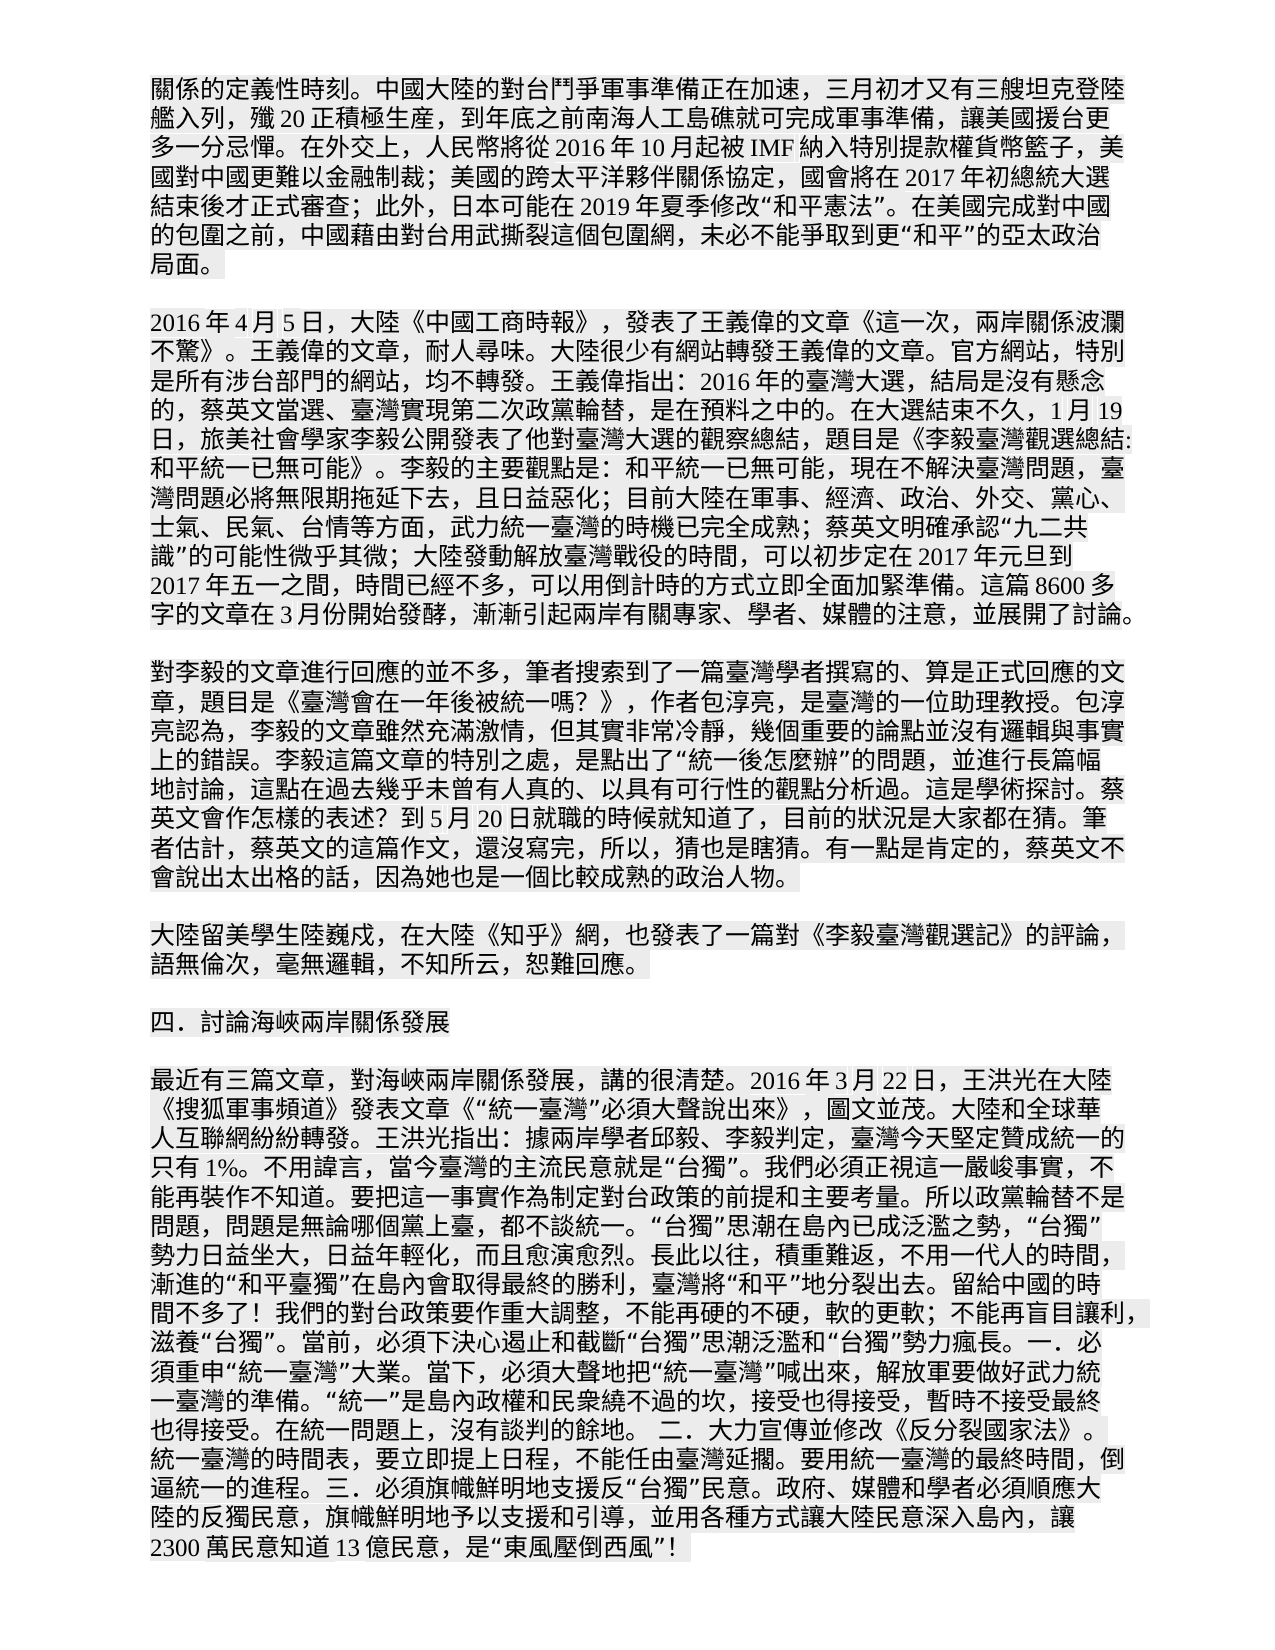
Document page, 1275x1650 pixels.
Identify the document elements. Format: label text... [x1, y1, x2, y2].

text 文末是李毅先生透過 email 傳來的一篇文章。我曾搞笑式地批評過他的上一篇文章，還因此搭了一座 "兩岸比武擂台"。李先生上一篇跟這一篇基本上是一個意思，也就是主張儘速武力統一台灣。我相信以台灣人對於現實事務的冷感 (台灣人表面上對於統獨好像很激情，特別是選舉時，但骨子裏其實對其真實血肉之嚴肅性並不感興趣)，應該沒有幾個人會像我這樣，逐字把它讀完。但我奉勸各位不妨還是把它讀一讀，因為我相信它即便在你看來如此荒謬無理，依然代表著島內外許多人的真實心聲。 島外的人理解台灣往往與事實有很大的落差，就如同台灣人對於島外的世界往往也一無所知或多所扭曲與誤解一般。當然，後者 (即台灣人) 是根本連想去理解島外世界的一絲念頭也沒有；如果有的話，理應沒有人能忍受台灣這樣一種低能反智低級猥瑣到極點的所謂 "新聞報導"。但是，大陸可不一樣喔，不管官方或民間，大陸基本上是很徹底務實的，不像台灣人整天浸泡在永無止境的選舉口水與無聊八卦中；談起統獨，不痛不癢，充滿口水歡樂，好好玩哦，彷彿這東西就只是在網路上或電視上灑灑口水，弄個什麼網軍，搞些損人的修辭或什麼 kuso，造個勢，然後就完事了似的。 至於台灣這些所謂台獨政治人物，事實上也沒有一個當真。基本上，你還是把他們看成藝人或看成奸商騙徒，也許才比較貼近事實。你看，比方說綠委陳亭妃，為了爭奪黨內提名台南市長候選人資格，為了討好選民，最近竟然在立法院公然指責相關部會首長與軍方將領說，國軍的訓練怎麼可以讓軍人流鼻血在地上爬呢，害人家白嫩嫩的小手手小腿腿都磨破皮了啦，這樣倫家的把拔馬麻們看了會心疼的，以後誰還敢讓小孩子去當兵啊？！ 由此你就可以知道，這些人，你不要看他整天喊台獨建國喊得好像很勇敢，喊得震天價響，那只是一種騙術，一種演戲，藉以騙取選票，如此而已。就我三十幾年來的認識與理解，真正嚴肅的台獨人士，恐怕數不滿一個巴掌，絕大多數都只是一種選舉詐術，完全不能當真，比放屁還更加不真實。至於一般人當然更是如此。請你告訴我，台灣人那麼自私，那麼溫吞，跡近窩囊，那麼擅於為個人前途精打細算，幾個人會想命喪沙場？就如當初日本統治者後藤新平對於台灣人之民族性的評語：怕死、愛錢，虛榮愛面子 (亦即喜歡當官、喜歡光宗耀祖、高人一等)。我只是想說，台灣人對於統獨其實是缺乏任何深思熟慮與真實信念的，而且充滿操控性。特別是選舉旺季一到，綠油油的政治人物或主流媒體一炒作，大家就沸騰了，就跟煮開水一樣，說沸騰就沸騰；但是，過不了一會兒，開水就涼了，涼到彷彿根本就沒有這回事似的。 當然，長久以來的媒體與教材洗腦，台灣人確實普遍對於大陸人充滿厭惡與不屑，但這樣一種族群挑撥下的情緒性認知，事實上完全不能和台獨信念畫上等號，也無法從中做出任何必然的推論。台灣人性格投機且一窩蜂，熱衷於流行事物；當主流之風吹向東，大家就趕緊一窩蜂往東靠；吹向南，大夥就又一窩蜂往南擠，他實際上完全缺乏對於兩岸關係或統獨立場的任何真實信念。 也因此，如果所謂 "和平統一已無可能"、"必須儘速武力解放台灣" 的論調是基於這樣一種 "台灣人幾乎全是台獨份子且無改變之可能" 的立論基礎，那麼，這樣一種結論是大有問題的。這樣一種認知基礎 (亦即認為台灣人彷彿個個是堅定的台獨份子或什麼 "天然獨")，在我看來，跡近幻想，絕非事實。台灣人沒有那麼 "務實" 與 "熱血" 啦，在這方面，他是活在夢裏頭的，每天隨著主流媒體及政治人物一下沸騰，一下高潮，玩得好開心，全然不知真實血肉為何物。事實上，你也很難說這樣一種政治操控下的表面現象是一種具有現實意義的信念或立場。 李毅教授鼓吹立即武統，他要鼓吹什麼，我沒辦法管得著他，但從他前後兩篇文章的各種有關武統之後的所謂善後問題，你很清楚就可以看見裏頭的虛妄成份，事實上跟科幻小說差不多了，比方說什麼移民幾千萬人來台灣，或什麼創立幾個將會蒸蒸日上的中國黨之類。當然，武力強大者自信只要武力夠強，想幹什麼就能幹什麼，而且往往都能如其所願。美國不就是一個最好的例子嗎？再怎麼荒唐可鄙乃至血腥殘酷泯滅人性的事，他照樣都能幹得出來，並且一一得逞，然後留下一大堆宛若人間煉獄般的爛攤子。難道祖國也打算這樣對付所謂同胞？明明是現實上不可行、不應該的、肯定會留下無數恐怖後遺症的作法，卻偏要把這樣一些幻想與妄念藉由壓倒性的武力付諸實現，這是一種理性的作法嗎？憑什麼說它會導向一個結果良善的終極和平，而不是導向一種永無止境的紛亂與衝突？ 姑且不說所謂武統在本質上的荒謬與造孽，就算光以成敗論是非，這樣一種橫柴入灶的作法，事實上對誰都沒有好處；恐怕只會對美國有好處而已，至少美國人絕不會有任何損失，卻能坐看兩岸兄弟相殘，見縫插針，擴大衝突，鼓吹暴動反抗或各種恐怖攻擊，進而坐收更多漁翁之利。我若是一個壞心眼的美國總統，我會巴不得大陸趕緊血洗台灣，而美國至少在這過去半個多世紀來，從來就沒有一位領導人不是秉持著這樣一種極其邪惡的興風作浪念頭。 接下來，我要對台灣社會說的是：統獨不是網路遊戲，不是選舉口水。不管統或獨，它都得付出重大代價。特別是台獨，後果將會是災難性與毀滅性的。我知道綠營那些人渣混蛋們肯定會說："咱勇敢的台灣人不是讓人嚇大的！不要以此來威脅我們台灣人！" 但我不是威脅，而僅僅只是陳述任何一個嚴肅的觀察者應該都能認知到的一個基本現實。 現實是這樣一種東西：我們當然可以儘情渴望，用力幻想各種美妙的理想，但是，現實卻往往不會照著我們所幻想的方向走。現實就像一座山，你很難叫一座大山來依你的腳步，你只能依著既有的山路走，儘可能地迴避路途中的各種危險。你當然也可以歷經艱難地鑿出屬於自己的一條路，但你不可能什麼代價也不用付出，那是政客人渣們欺騙你的說詞，你可千萬別當真。當災難一來，我敢保證，這些檯面人物，這些 "勇敢的台灣人"，會溜得比誰都快，立場將會轉彎得比誰都還迅速。 將近三十年前，我公開主張台獨，為此付出家破人亡的慘痛代價。二十年前，來到海外之後，看見了世界，看清楚了很多事，我轉而支持統一，但我之所以不願鼓吹統獨是因為，我相信：任何一種信念或主張，最好是每個人都應該透過自己的大腦和眼睛去觀察，去深思熟慮，進而得出屬於自己的結論，而不是直接以他人的觀察與經驗做為結論。我一直盡力避免對任何一個人產生這樣一種所謂影響力。我想做的只是提出 "或許" 比較接近真實的描述，供各位判斷。 就好比說，我知道哪些人是一心只想撈取個人權位、美名與私利的騙子、歹徒與人渣，因為我認識這些人或這一類人幾十年了。但是，大家卻把他們當成神，當成什麼民主人士、民族英雄，我還能說什麼呢？再比方說，我看到前方是個懸崖，至於你是否依然還是要往前走，以身試崖，基本上我是沒有意見的。雖然沒意見，但難免感到可悲，因為有些東西是如此顯而易見，它並不是什麼個人見解，而是鋼鐵般的事實，為何眾人卻看不見呢？ 我不是一個信口開河的人，我向來相信一件事："知十說其一"。我也許知道十，但我僅說其一，這會使得我比較不容易讓一己偏見或獨斷資訊所誤導。我當然不是說我不會犯錯。在公眾事務上，我犯的錯可多了。比方說，我曾經和那個綠油油的勢力是所謂 "同志"，跟他們一起做了很多我曾經以為是正確的事；我還參與創立了這個不惜危害台灣社會以謀取私人利益的綠油油政黨。但是，基本上，我已經盡一切可能和努力，讓自己盡量減少犯錯。也許知其十僅說其一還不夠嚴謹，應該知其百而僅說其一才對。 自從歐巴馬上台以來，我平常細究外界各種訊息的主要觀察重點之一就是美國的所謂重返亞太政策。講這樣比較好聽，事實上就是準備在亞洲挑起戰爭；而我也的確觀察到這樣一種明顯跡象。如果你問我，何時會發生第三次世界大戰？如果你願意聽我一席真心話，我會跟你說，第三次世界大戰不是何時發生，而是已經發生，難道你真的一點都看不出來以中、美兩國為首的各國勢力，每天都在為戰爭柴火密集做準備，就只看誰開那第一槍而已，而烽火戰場離我們不遠，事實上它就在我們家門口。如果你覺得這是危言聳聽，我也沒辦法。但我至少在這過去十年來的無數觀察與閱讀，恰恰就是得到這樣一種結論。當然，我希望我錯得離譜，因為我們每個人恐怕都付不起戰爭的代價。 台灣人談事情常有這樣一種邏輯就是：人們應依其主張而行事。比方說，反對死刑者，人們就會罵他說，如果歹徒來殺你全家，看你還反不反對死刑；或是乾脆呼籲大家趕緊來傷害反對死刑者，讓他們知道他們的想法有多荒謬。依照這樣一種台式思維邏輯，那麼，台海若有因台獨而起的戰事，我們是不是應該優先徵調那些支持綠營、支持台獨建國的人士上戰場才對。 今天，如果你只是決定自己今天晚上要去哪吃飯，看是要吃魯肉飯還是義大利麵都行，那是你的自由；吃得好或壞，你得一己承擔，各人造業各人擔。但是，在公眾事務上卻非如此。任何一個荒唐主張與決定，因之所產生的一切重大後果，卻是由所有人來承擔。如果有人真的那麼勇敢，真的那麼願意為所謂神聖的台獨建國效命，那麼，這份為國捐軀的榮耀與神聖使命，理當優先由他們來享用才對。 我並不是說我們應該屈服於武力威脅而放棄一切信念，我只是說，任何信念都得賦予它應有的真實血肉，而不是永遠都只是關起門來自欺欺人。世界與現實，並不會因為有人拒絕認知它而失去它應有的現實意義以及應有的血肉本質。三十年前，當我走上群眾講台喊出台獨，我就知道我將會有什麼可悲的下場。三十年前，當我決定參與 "反戒嚴抗蔣家" 的 "519綠色行動"，我知道我得在出門抗爭前寫下遺書，因為我知道我很可能一去不回，我知道這一切都不是兒戲。我從來都不是一個會屈服於生命與暴力威脅的人，自然也不會希望人們輕易地在暴力面前低頭。重點是：你真的想清楚這一切了嗎？你真的知道自己在幹什麼嗎？你真的願意為某個信念付出慘烈代價嗎？如果這一切都是肯定的。那麼，暴力有什麼可怕的呢？ 今天，假若你的家人或你的小孩，面臨一種抉擇，事關重大，事關毀滅，難道你不會想提醒他："你真的想清楚了嗎？這真的就是你要的嗎？你真的願意為它付出重大代價嗎？" 還是你反而會跟他說："免驚啦！衝啊！怕啥曉！咱攏係勇敢的台灣人啦！" 鼓勵他不用深思熟慮就直接跟他拼了？然後卻攻擊那些提出示警或請他三思的人，說他們是台奸，為敵人說話，恐嚇咱台灣人。 所羅門王剛當王時才二十歲，很擔心自己見識淺薄。有一天，上帝來到他的夢裏頭說："你有什麼渴求嗎？" 所羅門王說："請賜給我智慧吧。" 有一天，兩位婦女爭奪一名嬰兒，爭執了老半天，各有說法，難以判斷。所羅門王就說："不用爭了啦。來人啊！西瓜刀拿來！把嬰兒切成兩半，一人一半最公平。" 其中一位婦女一聽，嚇壞了，趕緊說："大王且慢，嬰兒就送給對方好了，我不要了，大王您別切他。" 另一位婦女卻說："大王真是英明啊，一人一半確實最公平。" 你想，哪一位會比較像是嬰兒真正的母親？ 為了方便大家閱讀，我把李先生的 "荒謬" 文章給編排了一下，全文一字不漏張貼如下。很多荒謬的想法，並不會因其荒謬而不去實行。就如同我覺得會去支持綠營的人，腦子應該是進水了，腦袋液化了吧，否則怎麼會有人去支持一個存心以欺騙謀取私人利益的詐騙集團？太荒謬了！但是，荒謬之事卻往往反而盛行於世。所以，不要輕視或小看任何一種在你看來也許很荒謬的想法或主張，特別是那些有可能形成主流的人事物，一旦成為主流，再怎麼荒謬都還是會發生。侵略伊拉克夠荒唐了吧？推翻利比亞夠惡劣了吧？以民主之名毀滅敘利亞夠卑鄙血腥了吧？但它們仍然一個接一個不斷發生。 台灣人要獨要統，我沒意見。我有意見的是：不管統或獨，每個人最好對它嚴肅以待，深思熟慮，不要讓自己的生命與身家財產成為騙徒歹徒或好戰份子的祭品。這話並不必然隱含著 "統一" 的結論，而僅僅表明：一個嚴肅的事情，不會因為你把它娛樂化或低能化，進而就能使之成為一種低級娛樂而失去它應有的嚴肅性。 很多台灣人常喜歡強調所謂 "維持現狀"，問題是，天底下有哪一種國內外局勢是有所謂 "現狀" 可以永無止境地 "維持" 下去的？就連每一個人的今日容顏尚且老於昨日，何況千變萬化的複雜國際局勢，哪來現狀可以維持？事實上，時間的拖延，只會使台灣自身的籌碼與發言權越來越少，少到所剩無幾。現在談兩岸和平協議尚有籌碼可談，還能儘可能地保有兩岸之間往後各自深切發展與交流的更多時間與空間，一旦是被強迫統一，便只能宰割由人。但是，綠營及其一票同路人，為了權位，為了選舉，卻把這樣一種簽署兩岸和平協議的提議給妖魔化成所謂通敵之陰謀。 事實上，我也不是真的主張統一。如果站在台灣人 "自身" 的利益上來看，那麼，遠離中美兩大國的角力與鬥爭，保持某種實質意義上的長遠中立，恐怕會是一個更好的選擇。問題是，這樣一個選項是否存在於現實之中？我想還是有的。一中架構下的兩岸和平協議就保有這樣的可能性。台灣人長年當美國人的狗，完全沒有尊嚴可言，遑論什麼主權，但台灣人卻當狗當得很開心，實在想不通一中架構下的各自發展與交流，為何卻成為洪水猛獸而不堪聞問？ 不過，這些都不是我想講的。這種一己之見無須多說，我想說的仍然只是一些問句："這真的就是你所要的所謂理想？" "這真的是你深思熟慮的結果?" "你真的願意為它付出慘烈代價?" 如果答案是肯定的，那麼，我將無話可說。我害怕的從來都不是武力與血腥，而是無知與愚昧所鑄下的長遠痛苦後果，這話當然得奉送給兩岸各自的所謂愛國人士。因義而死是美麗的，正直的，但是因為愚蠢與無知而死，不管是死自己或死別人，卻是如此荒唐而可悲。 陳真 2016. 05. 18. ================ 芝加哥2016年海峽兩岸關係發展座談會 2016年5月15日中午12點 518 W Crossroads Pkwy Bolingbrook, IL 60440 李毅再論和平統一已無可能 尊敬的多位前輩僑領，尊敬的李紅衛會長，尊敬的徐泰生前輩，尊敬的各位來賓，您好！ 再有五天，蔡英文就要在臺灣上臺執政了。感謝會議給我機會，分享一下我的研究成果。我的觀點只代表我個人，不代表大陸任何軍公教單位，與大陸任何軍公教單位完全無關。我的近十萬字的實地調查field study 研究報告research report《李毅臺灣觀選記》，廣為流傳。海峽兩岸都有學者寫文章評論我這個研究報告。今天，在這裏，第一，簡要敍述一下“和平統一已無可能”的基本邏輯。第二，簡要回應一下兩岸學者評論我這個研究報告的文章。第三，根據會議的要求，“討論海峽兩岸關係發展”。第四，根據會議的要求，“提建議、獻計策”。為了便於閱讀，把第四部分提前放在卷首。 一．提建議 獻計策 我沒有新的建議。這裏簡單羅列一下，我在《李毅臺灣觀選總結：和平統一 已無可能》中，對戰爭與和平的戰略建議。台獨勢力在臺灣迅速坐大，統一勢力在臺灣迅速消亡，和平統一，已無可能。現在不解決臺灣問題，臺灣問題必將無限期拖延下去，且日益惡化。當斷不斷，貽害子孫，貽害無窮，長痛不如短痛。該出手時要出手，狹路相逢勇者勝。 第一，儘快武力統一臺灣，按照王洪光《大陸如何在戰爭中統一臺灣》的描述，殺雞用牛刀，使用盡可能大的兵力與火力，速戰速決。 第二，在動手之前，中央對台辦政黨局，儘快籌組臺灣三個新的愛國政黨：中國國民黨，中國民主進步黨，中國青年黨，準備在大軍上島後，適時恢復五級選舉，民主選舉臺灣省長、臺灣省議會，等五級官員。 第三，中央對台辦研究局，儘快修改臺灣大中小學教材，撥亂反正，堅決刪除一切去中國化、兩國論、一邊一國論、仇中反中、鼓吹台獨、反對統一的內容，恢復臺灣省是中國的一個省、要做堂堂正正的中國人、台獨是漢奸的教材內容，準備在大軍上島後，立即頒行新教材。 第四，中央對台辦法規局，儘快全面修訂臺灣現行所有法律，特別是經濟法規與行政法規，把中華民國某某法，改為中國臺灣省某某法，大軍上島後，立即頒行。 第五，中央對台辦交流局，儘快擬定寫明大軍上島的《兩岸和平協定》，在開戰前要求臺灣當局簽署，大兵壓境，兵臨城下，以武力為後盾，爭取實現解放大軍和平登上臺灣島。 第六，出於底線思維，準備最多移民臺灣2500萬人。大軍速戰速決上島後，如果經濟能夠迅速恢復，五級選舉能夠迅速恢復，社會能夠很快安定下來，可以不考慮大規模移民。如果台獨頑固分子，執迷不悟，繼續搗亂，破壞社會穩定，就立即大規模移民。臺灣17個縣市，哪里不安定，就往哪里移民，哪里越不安定，就往哪里多移民，如果全台不安定，就最多移民2500萬。 如果出於某種難以理解的原因，近期不出兵，那麼，和平對台工作的總戰略就是：破壞台獨勢力，保護統一火種。 第一，鑒於臺灣將由主張台獨的政黨和領袖長期執政，九二共識不復存在，大陸立即解散海協會，取消國台辦的名義，改用中共中央對台辦的名義，進行對台工作。用政黨關係大張旗鼓開展各項對台工作。政黨關係也屬於民間關係，不受任何法律規範，比如WTO的法律，等等。 第二，中共中央對台辦，要求臺灣當局，立即恢復國統會，立即恢復《國統綱領》。鑒於大陸海協會已經解散，大陸海協會與臺灣海基會這兩個民間團體簽署的23項協定，就不存在了，為了挽救兩岸關係，中共中央對台辦要求立即與臺灣國統會重新簽署這23項協定。 第三，鑒於臺灣當局拒絕恢復國統會，為了挽救兩岸關係，在臺灣當局恢復國統會之前，中共中央對台辦暫時與黃復興党部重新簽署這23項協定。由黃復興黨部的總部與其在全臺灣的分部，在全臺灣暫時代理現在臺灣海基會的工作。政黨對政黨，民間對民間。由黃復興黨部代行海基會的工作，將對臺灣朝野的台獨勢力，産生極大的破壞作用、分化作用、瓦解作用，將使全臺灣朝野台獨勢力寢食難安、如坐針氈、像熱鍋上的螞蟻、惶惶不可終日。同時極大地支援臺灣行將滅亡的統一火種。 第四，大陸現有幾萬家台商。大陸和臺灣現在每年有1200億美元的生意，臺灣到大陸800億美元，大陸到臺灣400億美元。絕不允許台獨勢力、台獨分子再沾手一分錢。對大陸台商，抓大放小，從最大的五家台商、十家台商、五十家台商、一百家台商做起，要求它們在臺灣三大報紙之一刊登顯著廣告：“大陸與臺灣均是中國的領土，促成國家的統一，應是中國人共同的責任”。任何公司，任何台商，要想沾手這每年1200億美元的生意，都要查一查，中共對台辦自己查也行，委託黃復興党部查也行，看看與台獨勢力有沒有密切關係。如果本人是台獨分子，沒門。如果三族之內有台獨頭面人物，必須去給這個頭面人物做工作，要這個頭面人物公開支援統一，或宣佈與這個頭面人物脫離親屬關係。總之，在大陸賺人民幣，在臺灣支援台獨，這種事情，一分錢也不能再發生了。 經過努力工作，五年之後，黃復興黨部，或許可以從9萬人恢復到90萬人，十年之後，或許可以恢復到200萬人。但是，上述這些工作，無論做得多麼好，無論做多少年，都不能導致和平統一。最後還是要武力統一。總之，從今往後，武力統一之外的和平對台工作，又難吃，又難看，浪費大量人力、物力、財力，費力不討好，事倍功半。還是不如現在就打過去算了。 二．“和平統一已無可能”的基本邏輯 我的實地調查field study研究報告research report《李毅臺灣觀選記》，近十萬字，分為11篇，大陸和全球很多中文網站全文轉發，查閱率動輒十數萬。略為遺憾的是，多數讀者，不看前10篇，直接看第11篇《李毅臺灣觀選總結：和平統一 已無可能》。其實，這個總結，是從前10篇研究報告中推導出來的，讀者如果看一下前10篇研究報告，或許自己也能從中推導出來“和平統一已無可能”這個結論。 “和平統一已無可能”這個結論，是用社會學方法推導出來的。主要變數variable，主要資料data，就是臺灣的大中小學教材。二十多年來，不論國際政經形勢如果變化，不論大陸經濟勢力、軍事實力如何壯大，不論島內是李登輝執政、陳水扁執政、還是馬英九執政，島內反對統一、支援台獨的比例穩步上升，支援統一的比例穩步下降，為什麼？因為，1994年以來，李登輝、陳水扁、蔡英文，成功修改了臺灣的大中小學教材。在新教材中強力灌輸去中國化、兩國論、一邊一國論、仇中反中、鼓吹台獨、反對統一。取得了圓滿的成功。現在，臺灣40歲以下的人，都是這種教材教育出來的。所以，現在臺灣40歲以下的人，反對統一、堅持台獨的程度，比民進黨更激烈、更堅定。所以，今天，臺灣擁護現在統一的人，不到1%。五年以後，45歲以下的人，都是這種教材教出來的。十年以後，50歲以下的人，都是這種教材教出來的。二十年以後，60歲以下的人，都是這種教材教出來的。反對統一的人，只會越來越多。擁護統一的人，只會越來越少。時間，在蔡英文一邊。台海形勢，十分險惡，和平統一，已無可能。 這個險惡的台海形勢，我們大陸人在美國感受得非常直觀。1996年，二十年前，在美國遇到40歲以下的臺灣人，十個人裏面，有七個認為自己也是中國人。2006年，十年前，在美國遇到40歲以下的臺灣人，頂多有三個承認自己也是中國人。2016年，在美國遇到40歲以下的臺灣人，百分之百，自己首先聲明：我是臺灣人，我不是中國人。你如果多問一句：你是臺灣人，同時也算中國人吧？馬上就會吵起來，說不定會打起來。 和平統一，已無可能，因為，修改教材，已無可能。未來和平統一的唯一可能性在於，很多年之後，在臺灣出現一個領袖，能夠全面修改臺灣的大中小學教科書，把去中國化、兩國論、一邊一國論、仇中反中、鼓吹台獨、反對統一的內容全部去掉，恢復臺灣省是中國的一個省、要做堂堂正正的中國人、台獨是漢奸的教材內容，然後保證這種教材在臺灣使用二、三十年，培養出來新一代反對台獨的有中國意識的中國人，然後實現兩岸和平統一。現在看來，這種可能性是白日做夢、癡人說夢、天方夜譚。台獨勢力絕不會允許出現這種前景，美日也絕不會允許出現這種前景。最重要的是，大陸根本沒有任何方式方法可以促成或導致這種前景的出現。 上述研究能否成立，還請海內外台海問題專家指教。如果，“和平統一已無可能”這個研究結果是成立的，那麼，自然而然，大陸，要麼放棄中國統一，要麼就只能武力統一，或積極準備武力統一。早在一年前，大陸《環球時報》發表的王洪光《大陸如何在戰爭中統一臺灣》一文，就全面論述了，大陸現在完全有能力，隨時在戰爭中統一臺灣。既然在軍事上已經完全具備了統一臺灣的能力，那現在還等什麼？ 三．回應兩岸學者評論我的文章 對於我這個研究報告，兩岸學者發表了一些評論文章，我對所有評論文章及其作者表示衷心的感謝。2016年3月10日，臺灣《中國時報》發表了邱文秀的文章《兩岸和平統一無望？陸學者文章引激辯》。邱文秀這篇文章在大陸和全球華人互聯網廣為流傳。邱文秀的文章，短小精悍，言簡意賅，全面介紹了《李毅臺灣觀選總結：和平統一 已無可能》的主幹觀點，並附上我這篇研究報告的全文。 2016年3月11日，臺灣《中國時報》發表了張亞中的文章《當大陸對和平統一絕望》。張亞中這篇文章在大陸和全球華人互聯網廣為流傳。大陸官方網站轉發了這篇文章。張亞中的文章，高屋建瓴，帶有德國哲學的思辨性。張亞中指出：這些日子，大陸的知識界廣泛在傳李毅的文章《和平統一已無可能》。從李登輝開始，到民進黨執政期間，“離者”的聲音愈來愈大，除了陳水扁在任內少數幾年因為要掩飾貪腐而選擇暴衝以外，他們絕大多數時間是主張“和”，但是在“離”的“去中國化”政治、社會、文化的動作上卻從來沒有停止。不僅是民進黨歷次的相關決議文都是以“臺灣主權獨立”為基礎，在歷史教科書上也是絕不放鬆，更惡劣者，不惜用親日本殖民行為來做為去中國化的工具。當大陸人看到兩岸認同快速斷裂，以及徹底看穿民進黨的“隱離揚和”策略時，“晚打不如早打”的“武統”言論必會慢慢上揚。李毅的文章只是一個起點，但對於大陸人民對和平統一的認知可能是一個拐點。 2016年3月12日，臺灣《東森新聞》發表了邱毅的文章《和平統一無望論？後遺症嚴重是下下策》。邱毅這篇文章在大陸和全球華人互聯網廣為流傳。邱毅指出：最近大陸學者李毅的“和平統一無望論”，在台灣很受到重視，聽説大陸兩會期間，與會者也高度關注此文。我不同意李毅的結論，因為我不認為習大會以武統下策來解決台灣問題。但我同意李毅的部分觀察，也就是台灣的獨派勢力越來越大，而且大陸給的讓利越多，獨派越視同理所當然，越是倡狂。李毅認定北京必將放棄和平統一，改採武力統一快速解決台灣問題。我認為習大是有智慧的人，他懂得孫子兵法中“上兵伐謀，其次伐交，再次伐兵，最下攻城”的道理，他也熟悉“圍點打援”的戰術操作，因此和平統一應該仍是他解決台灣問題的上策，要搞到武力統一，則是下下之策了。我判斷在和平統一戰略下，北京至少有六個戰術可能會運用：一是中斷兩岸官方與半官方的協商，但鼓勵民間協商與交流。二是禁絶台獨傾向人士在大陸賺錢牟利。三是大幅減少陸客來台觀光。四是限制台灣農產品銷往大陸，並停止大陸對台工業品採購。五是加速區域經濟整合，邊緣化台灣經濟。六是挖台灣外交邦交國，促成外交雪崩。北京有這麼多籌碼和戰術來達成和平統一的戰略目標，他又何須採取下下策的武力統一呢？何況武力統一的後遺症太嚴重了，我不相信智慧如習大者會如是為。 2016年3月15日，辜寬敏九十大壽，席開三十桌，臺灣朝野冠蓋雲集。辜寬敏發表了一些十分犀利的思想。大陸和全球華人媒體廣泛做了報道，全球華人網站紛紛轉發，包括大陸的官方網站。辜寬敏說他畢生為之奮鬥的有三大理想。第一個理想是臺灣獨立。第二理想是中國國民黨改名為臺灣國民黨。第三個理想是中國正式承認臺灣是一個獨立的國家，讓臺灣加入聯合國，中國與臺灣成為兄弟之邦。現在他九十歲了，第一個理想已經順利實現了，第二個理想、第三個理想正在順利實現之中。接著，辜寬敏說：大陸對臺灣已經毫無辦法。這句話，被很多媒體用作大標題。辜寬敏說：大陸對臺灣已經毫無辦法；1）辜振甫親口對辜寬敏說過根本就不存在九二共識，大陸如果再逼臺灣承認九二共識，臺灣人民只會更加討厭大陸；2）臺灣現在己經有一百多個國家免簽，就算幾個邦交國斷交，只要免簽沒動，便沒有人覺得有什麼影響；3）陸客方面，其實現在獲利的都是港資的旅行社與特産店，絕大多數的臺灣人根本沒有從陸客那裏賺到任何利益，所以即使撤回陸客，也沒有太大影響，臺灣民衆的反應反而會叫好；4）至於冷凍兩岸經貿，則是說易行難，何況兩岸經貿目前已經開始自然趨冷，因此也無須緊張。 我完全同意邱毅的觀點：和平統一是上策，武力統一是下下策。但邱毅這六個戰術，無論怎麼搞，都無法實現和平統一，我在11篇研究報告中，都已經討論過了。辜寬敏的觀點，也再次論證了這六個戰術無法實現和平統一。毛澤東數次說過：我喜歡右派，因為右派說實話。我要說：我愛辜寬敏，因為辜寬敏說實話。辜寬敏的上述分析，事實求是。我在臺灣實地調查也發現，辜寬敏的這些說法，不是孤立的，是有廣泛代表性的，代表了目前臺灣領導集體和多數民衆的基本思想。辜寬敏的分析，再次說明，這六個戰術，即使全部實施，對台獨勢力也不會有什麼震懾作用。相反，只會有利於蔡英文藉以煽動和團結臺灣民衆，只會使臺灣離大陸更遠，離統一更遠。說句實話：李登輝、陳水扁、蔡英文，之所以敢堅持台獨，就是因為十分瞭解、根本不怕這六個戰術。李登輝、陳水扁、蔡英文，都明確反對臺灣經濟過度依賴大陸，都明確力主“南向政策”，根本就不怕兩岸經貿衰退，甚至對兩岸經貿衰退求之不得。更重要的是，這六個戰術，根本不能改變臺灣的大中小學教材，因而根本不能改變，今後臺灣擁護台獨的人越來越多、擁護統一的人越來越少，這樣一個大趨勢。如果和平統一確實無望，坐視臺灣問題無限期拖延下去，坐視臺灣問題日益惡化，當斷不斷，貽害子孫，貽害無窮，是下下下策。1949年4月，蔣介石拒絕在《和平協定》上簽字，毛澤東如果不立即過江，中國就會再現南北朝，後果不堪設想。渡江之後，如果不立即進軍新疆、進軍西藏，後果也不堪設想。今日台海，形勢何其相似，且更為惡劣。 2016年3月17日，臺灣《海峽評論》303期-2016年第3期，發表金人的文章《兩岸和平統一是否已經無望？》。金人的文章，切中要害，直指命門。金人這篇文章在大陸和全球華人互聯網廣為流傳。大陸官方網站也轉發了這篇文章。金人指出：台灣選後網路世界的相關論述格外熱鬧，近期間有幾篇文字頗受注意，引起很多討論交鋒，確實反映出主要是大陸一方的觀點轉變，其中又以原南京軍區副司令員王洪光發表的《大陸如何在戰爭中統一台灣》，以及旅美社會學家－－人大重陽研究員李毅發表的《台灣觀選總結－－和平統一已無可能》兩文最具代表性。李毅提出的諸多論點中尖銳的咬定，蔡英文執政後的兩岸關係說詞即使沒有出格，也不可能有助於兩岸真正和解結束分裂敵對，北京的和平統一路線事實上已走下不去，改弦更張乾坤一擊奠定千秋有何不可？而王洪光的論述便成為李毅主張可行的背書。 2016年3月18日，臺灣《中國時報》發表傅應川的文章《戰爭腳步逼近 臺灣置若罔聞》。傅應川這篇文章在大陸和全球華人互聯網廣為流傳。大陸官方網站轉發了這篇文章。傅應川的文章，充滿高級軍事專家的智慧韜略。傅應川指出：最近李毅的一篇《和平統一已無可能》的文章，從大陸的知識界傳遞到臺灣，並在網上熱議。不但兩岸有不同的回想，臺灣民衆的反應也是兩樣情。除了引起部分統獨論戰外，反對此論的民衆，更斥為崇尚武力，叫囂兩岸戰爭的負面評價，而無視于文章的理性探討與戰爭即將來臨的警示。李毅析論現階段兩岸的敵對狀況，特別以這次臺灣大選為觀察指標，不但解析兩岸為解決意識型態的衝突，已用盡了一切政治手段；大陸現行的兩岸政策，無法導引臺灣意識型態向其期望的方向發展；大選結果國民黨的潰敗，更象徵兩岸交流基礎的“九二共識”，恐遭破壞；亦印證了“寄希望於臺灣人民”政策主張的期待落空，確有在“政治手段”上走到盡頭的意味。和平統一無望，戰爭的陰影隨即而至。果真如此，則兩岸面臨和戰選擇，戰爭風險陡增，是否已趨近“臨界點”？頗值深省。 2016年3月23日，新加坡《聯合早報》發表了包淳亮的文章《臺灣會在一年後被統一嗎？》。包淳亮這篇文章，在大陸和全球華人互聯網爆傳。大陸官方網站轉發了這篇文章。知我者，包淳亮也。包淳亮指出：前幾日，曾任臺灣國家安全會議秘書長的蘇起，在訪問大陸回台後，指出大陸對台系統正傳閱一篇社會學者李毅的文章：《和平統一 已無可能》，這篇文章臺灣人大概很少能夠平心靜氣的看完，不過內容立足的事實與其對策，仍有幾點值得特別重視。事實方面，其一，美國與日本主導了臺灣的軍事與政治，臺灣不可能接受統一，任何和平統一的方法幾乎都不會有用；其二，大陸武力攻取臺灣在軍事準備上幾乎成熟，蘭德公司已經預期美國難以在此戰勝中國；如同臺灣前國防部副部長林中斌所稱，臺灣的應對之道只能是全民國防，但台獨不可能推動此種暴露台獨兇險的國防計劃，與此同時並將臺灣國防體系視為支援國民黨的堡壘，積極摧殘國軍士氣。這篇文章因此主張武力統一，並且接著闡述統一後的局勢，其一，預備初期的特首或省長人選，之後臺灣可繼續以民主選舉方式産生地區領導人，但必須迅速驅除文化上的台獨。其二，經濟上大陸不必擔心美歐的封鎖，其三，戰爭可用以推進大陸的進一步改革。李毅這篇文章雖然充滿激情，但其實非常冷靜。細節上我有一些不同意處，但主要幾個重要的論點並沒有邏輯與事實上的錯誤。按照李毅的說法，明年上半年就是攤牌的時刻；大陸近日另有學者稱兩年內就是朝鮮半島攤牌的時刻。按照許多國際政治學者的說法，未來幾年也是美國與中國關係的定義性時刻。中國大陸的對台鬥爭軍事準備正在加速，三月初才又有三艘坦克登陸艦入列，殲20正積極生産，到年底之前南海人工島礁就可完成軍事準備，讓美國援台更多一分忌憚。在外交上，人民幣將從2016年10月起被IMF納入特別提款權貨幣籃子，美國對中國更難以金融制裁；美國的跨太平洋夥伴關係協定，國會將在2017年初總統大選結束後才正式審查；此外，日本可能在2019年夏季修改“和平憲法”。在美國完成對中國的包圍之前，中國藉由對台用武撕裂這個包圍網，未必不能爭取到更“和平”的亞太政治局面。 2016年4月5日，大陸《中國工商時報》，發表了王義偉的文章《這一次，兩岸關係波瀾不驚》。王義偉的文章，耐人尋味。大陸很少有網站轉發王義偉的文章。官方網站，特別是所有涉台部門的網站，均不轉發。王義偉指出：2016年的臺灣大選，結局是沒有懸念的，蔡英文當選、臺灣實現第二次政黨輪替，是在預料之中的。在大選結束不久，1月19日，旅美社會學家李毅公開發表了他對臺灣大選的觀察總結，題目是《李毅臺灣觀選總結:和平統一已無可能》。李毅的主要觀點是：和平統一已無可能，現在不解決臺灣問題，臺灣問題必將無限期拖延下去，且日益惡化；目前大陸在軍事、經濟、政治、外交、黨心、士氣、民氣、台情等方面，武力統一臺灣的時機已完全成熟；蔡英文明確承認“九二共識”的可能性微乎其微；大陸發動解放臺灣戰役的時間，可以初步定在2017年元旦到2017年五一之間，時間已經不多，可以用倒計時的方式立即全面加緊準備。這篇8600多字的文章在3月份開始發酵，漸漸引起兩岸有關專家、學者、媒體的注意，並展開了討論。 對李毅的文章進行回應的並不多，筆者搜索到了一篇臺灣學者撰寫的、算是正式回應的文章，題目是《臺灣會在一年後被統一嗎？》，作者包淳亮，是臺灣的一位助理教授。包淳亮認為，李毅的文章雖然充滿激情，但其實非常冷靜，幾個重要的論點並沒有邏輯與事實上的錯誤。李毅這篇文章的特別之處，是點出了“統一後怎麼辦”的問題，並進行長篇幅地討論，這點在過去幾乎未曾有人真的、以具有可行性的觀點分析過。這是學術探討。蔡英文會作怎樣的表述？到5月20日就職的時候就知道了，目前的狀況是大家都在猜。筆者估計，蔡英文的這篇作文，還沒寫完，所以，猜也是瞎猜。有一點是肯定的，蔡英文不會說出太出格的話，因為她也是一個比較成熟的政治人物。 大陸留美學生陸巍戍，在大陸《知乎》網，也發表了一篇對《李毅臺灣觀選記》的評論，語無倫次，毫無邏輯，不知所云，恕難回應。 四．討論海峽兩岸關係發展 最近有三篇文章，對海峽兩岸關係發展，講的很清楚。2016年3月22日，王洪光在大陸《搜狐軍事頻道》發表文章《“統一臺灣”必須大聲說出來》，圖文並茂。大陸和全球華人互聯網紛紛轉發。王洪光指出：據兩岸學者邱毅、李毅判定，臺灣今天堅定贊成統一的只有1%。不用諱言，當今臺灣的主流民意就是“台獨”。我們必須正視這一嚴峻事實，不能再裝作不知道。要把這一事實作為制定對台政策的前提和主要考量。所以政黨輪替不是問題，問題是無論哪個黨上臺，都不談統一。“台獨”思潮在島內已成泛濫之勢，“台獨”勢力日益坐大，日益年輕化，而且愈演愈烈。長此以往，積重難返，不用一代人的時間，漸進的“和平臺獨”在島內會取得最終的勝利，臺灣將“和平”地分裂出去。留給中國的時間不多了！我們的對台政策要作重大調整，不能再硬的不硬，軟的更軟；不能再盲目讓利，滋養“台獨”。當前，必須下決心遏止和截斷“台獨”思潮泛濫和“台獨”勢力瘋長。一．必須重申“統一臺灣”大業。當下，必須大聲地把“統一臺灣”喊出來，解放軍要做好武力統一臺灣的準備。“統一”是島內政權和民衆繞不過的坎，接受也得接受，暫時不接受最終也得接受。在統一問題上，沒有談判的餘地。 二．大力宣傳並修改《反分裂國家法》。統一臺灣的時間表，要立即提上日程，不能任由臺灣延擱。要用統一臺灣的最終時間，倒逼統一的進程。三．必須旗幟鮮明地支援反“台獨”民意。政府、媒體和學者必須順應大陸的反獨民意，旗幟鮮明地予以支援和引導，並用各種方式讓大陸民意深入島內，讓2300萬民意知道13億民意，是“東風壓倒西風”！ 2016年4月7日，蘇起發表題為《兩岸和平已成“台獨”養分》的談話。兩岸媒體紛紛報道，配以醒目的大幅資料圖示，全球華人互聯網紛紛轉發。大陸官方網站轉發了這篇文章。蘇起指出：“馬英九兩岸的成功，也是馬英九的失敗”，馬英九任內讓兩岸關係和平穩定發展，反而讓民衆認為“台獨”成了可行的選擇。蘇起引用美國杜克大學教授牛銘實委託臺灣政治大學執行的調查結果，指出兩岸在和平狀態下，讓人民有安全感後，反而對“台獨”覺得更加可行。根據調查顯示，在兩岸關係上，影響台獨支援率最大的兩個因素是“大陸會不會打”、“美國會不會救”；在大陸不會打、美國不會救的情況下，台獨支援率約是60%，而大陸不打、美國會救的情況下，支援率約是80%，但在大陸打、美國會來救的情況下，支援率直接腰斬剩下40%左右；如果大陸打、美國不救，台獨支援率更是只剩下14%。美國因素造成的影響約20%，大陸因素的影響是40%，顯示大陸因素影響比美國更大。 2016年4月8日，國民黨《中央日報》發表社評（社論）《對蔡英文期待其實是幻想》。全球華人互聯網，特別是大陸諸多官方網站，紛紛轉發。社論認為：蔡英文當選之後，已經過了近三個月，這一段期間，不少人都期待蔡英文在兩岸上能有讓人安心的表現，這些人失望了。現在，大家都在期待她能在五二０當天講出一些中共能接受做為兩岸協商交流基礎的言論。我們其實可以很明確的預告，這樣的期待根本是一種自我欺騙的幻想。蔡英文這一段時間的表現，已經很清楚的告訴各界，她不會接受九二共識，不會接受兩岸同屬一中。2014年的太陽花學運以及2016年國民黨的慘敗，已讓中共重新評估兩岸的情勢。習近平上臺沒多久，就在ＡＰＥＣ蕭習會上提到，兩岸問題不能一代一代傳下去，反映的是習近平對兩岸問題的態度。尤其台獨的勢力在馬英九執政期間依舊成長，讓大陸認為恐怕唯有促統才能反獨。一旦大陸以促統為主要政策主軸，蔡英文想要維持現狀，或者說維持兩岸之間的冷和，將有如緣木求魚。我們可以想像，一邊想要促統，另一邊就更大聲喊獨，結果就是走向更激烈的對抗。 我完全同意王洪光的說法。大陸必須重申“統一臺灣”大業。當下必須大聲地把“統一臺灣”喊出來，解放軍要做好武力統一臺灣的準備。“統一”是島內政權和民衆繞不過的坎，接受也得接受，暫時不接受最終也得接受。在統一問題上，沒有談判的餘地。要大力宣傳並修改《反分裂國家法》。統一臺灣的時間表，要立即提上日程，不能任由臺灣延擱。要用統一臺灣的最終時間，倒逼統一的進程。必須旗幟鮮明地支援反“台獨”民意。 我完全同意蘇起的說法。兩岸和平已成台獨養分。如果大陸打、美國不救，台獨支援率只剩下14%。這充分說明，只要大陸認真完成武力統一臺灣的戰爭準備，大兵壓境，兵臨城下，在開戰之前幾個小時、十幾個小時，臺灣當局完全有可能簽署大陸擬定的《兩岸和平協定》，解放大軍唱著歌渡過海峽登上臺灣島。 我完全同意《中央日報》這篇社論的說法。期待蔡英文接受九二共識，接受兩岸同屬一中，根本是一種自我欺騙的幻想。蔡英文不僅是一個成熟的政治家，更是一個大智大勇的政治家，是兩國論、一邊一國論的創始人，是台獨教母。本來，四年前，只要承認兩岸同屬一中，只要承認九二共識，蔡英文就可以勝選，就可以上臺執政，但她寧願輸掉選舉，寧願可能永遠上不了台，也堅決不承認兩岸同屬一中，堅決否認九二共識。現在，蔡英文高票當選，立法院拿下三分之二，綠營將至少執政二十年。藍營已經不復存在，洪秀柱高風亮節，但根本指揮不動藍皮綠骨的國民黨本土派，國民黨行將分裂萎縮。在這樣的台獨大好形勢下，蔡英文怎麼可能掉過頭來，承認兩岸同屬一中，否定兩國論，否定一邊一國論，承認九二共識？ 再有五天，蔡英文就要上臺了。蔡英文不會承認兩岸同屬一中，不會否定兩國論，不會否定一邊一國論，不會承認九二共識。台獨勢力在臺灣迅速坐大，統一勢力在臺灣迅速消亡。臺灣問題將要無限期拖延下去，且日益惡化。和平統一，已無可能。大陸對台政策，究竟怎麼辦？是按照辜寬敏、王義偉說的，大陸已經毫無辦法、兩岸兩國兄弟之邦、兩岸關係波瀾不驚？還是按照王洪光說的，大聲說出“統一臺灣”？五二零之後，大陸領導人審時度勢，可能做出明確的抉擇。民心不可欺，士氣不可辱。狹路相逢勇者勝。台海鹿死誰手，留待歷史評說。 Most sincerely, Li Yi Ph.D. http://www.socioweb.com/sociology-books/book/0761833315 http://www.univpress.com/ISBN/0761833315 http://www.worldcat.org/oclc/62470986 http://www.worldcat.org/oclc/71438053 祺安 李 毅 [150, 75, 1125, 1562]
